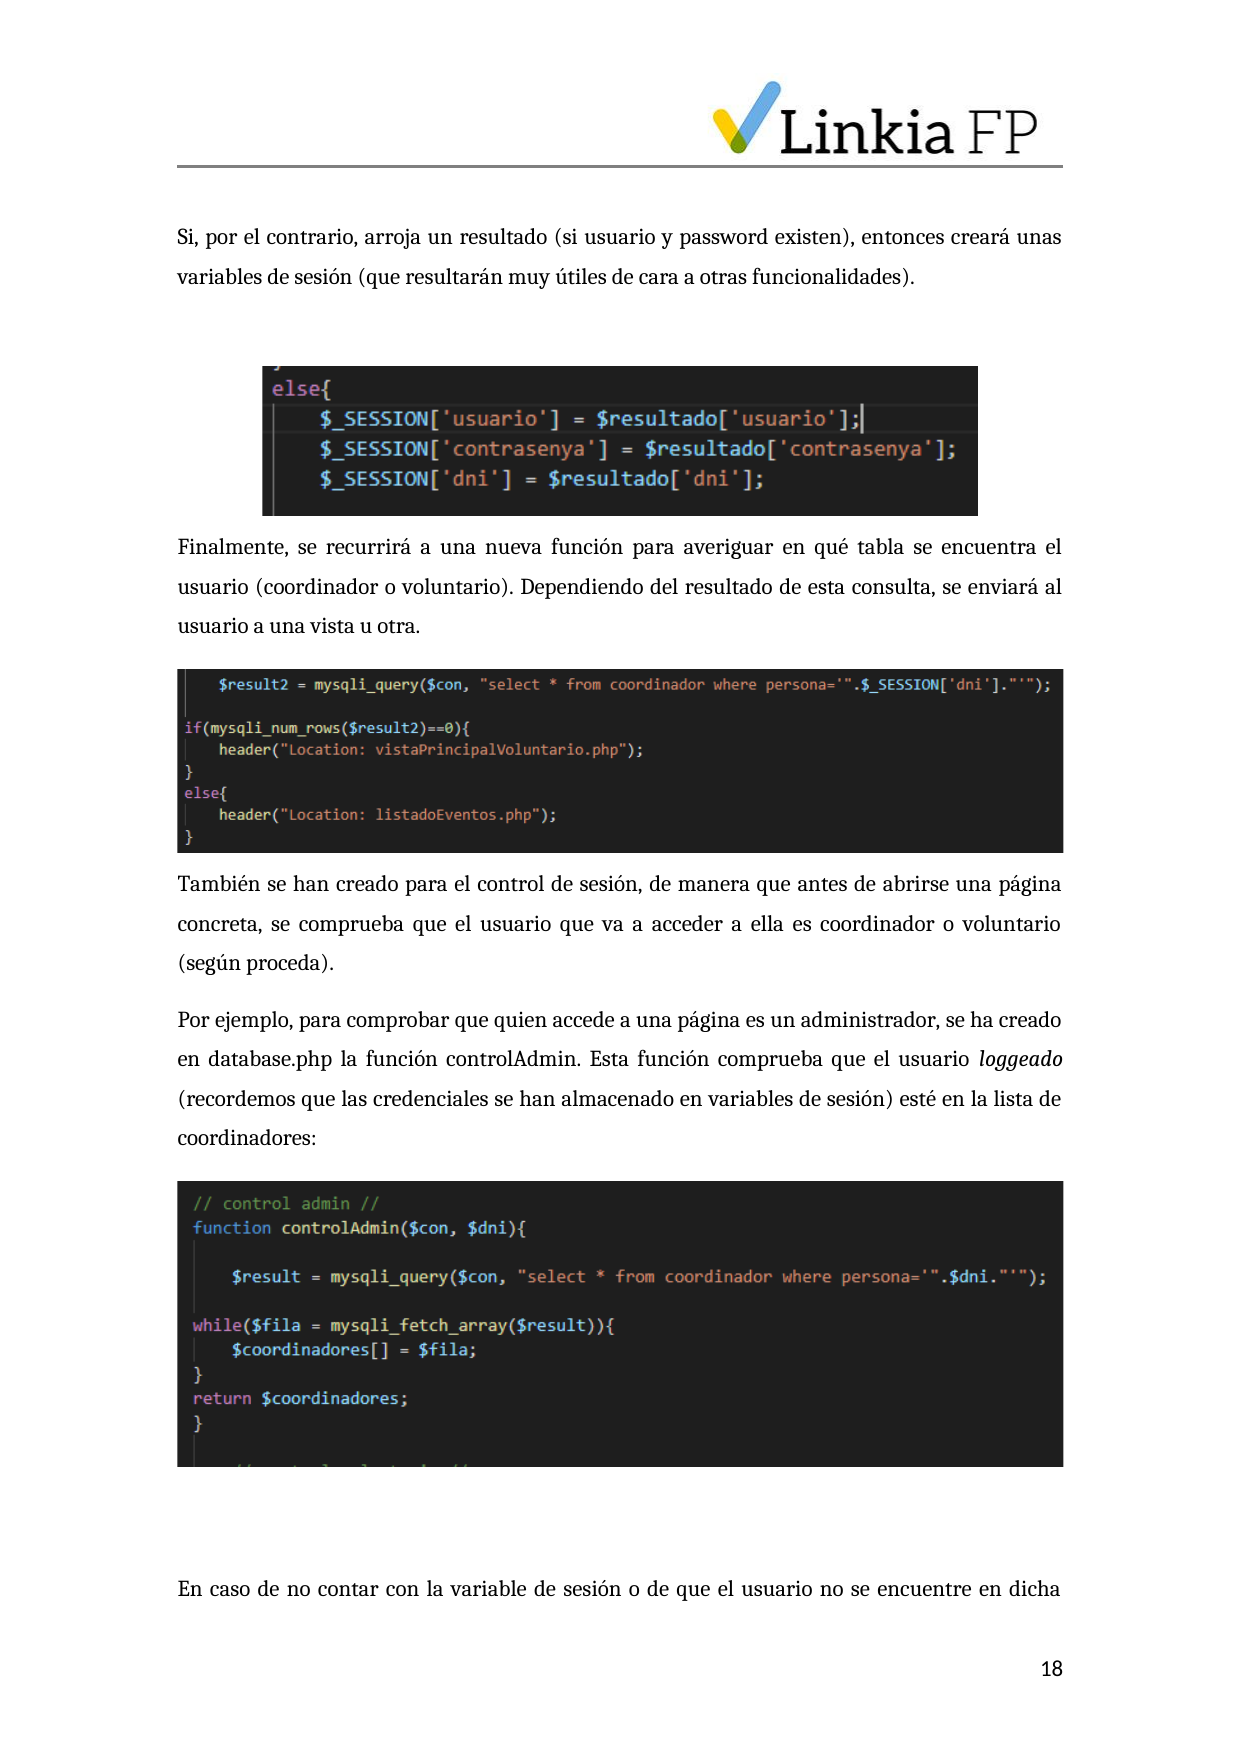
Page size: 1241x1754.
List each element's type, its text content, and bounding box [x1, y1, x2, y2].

picture [177, 1181, 1064, 1467]
picture [177, 669, 1064, 853]
text Si, por el contrario, arroja un resultado (si usuario y password existen), entonces creará unas variables de sesión (que resultarán muy útiles de cara a otras funcionalidades). [177, 224, 1063, 290]
text En caso de no contar con la variable de sesión o de que el usuario no se encuentre en dicha [177, 1575, 1063, 1602]
text También se han creado para el control de sesión, de manera que antes de abrirse una página concreta, se comprueba que el usuario que va a acceder a ella es coordinador o voluntario (según proceda). [177, 871, 1063, 977]
text Por ejemplo, para comprobar que quien accede a una página es un administrador, se ha creado en database.php la función controlAdmin. Esta función comprueba que el usuario loggeado (recordemos que las credenciales se han almacenado en variables de sesión) esté en la lista de coordinadores: [177, 1006, 1063, 1151]
picture [262, 366, 978, 516]
text Finalmente, se recurrirá a una nueva función para averiguar en qué tabla se encuentra el usuario (coordinador o voluntario). Dependiendo del resultado de esta consulta, se enviará al usuario a una vista u otra. [177, 534, 1063, 639]
